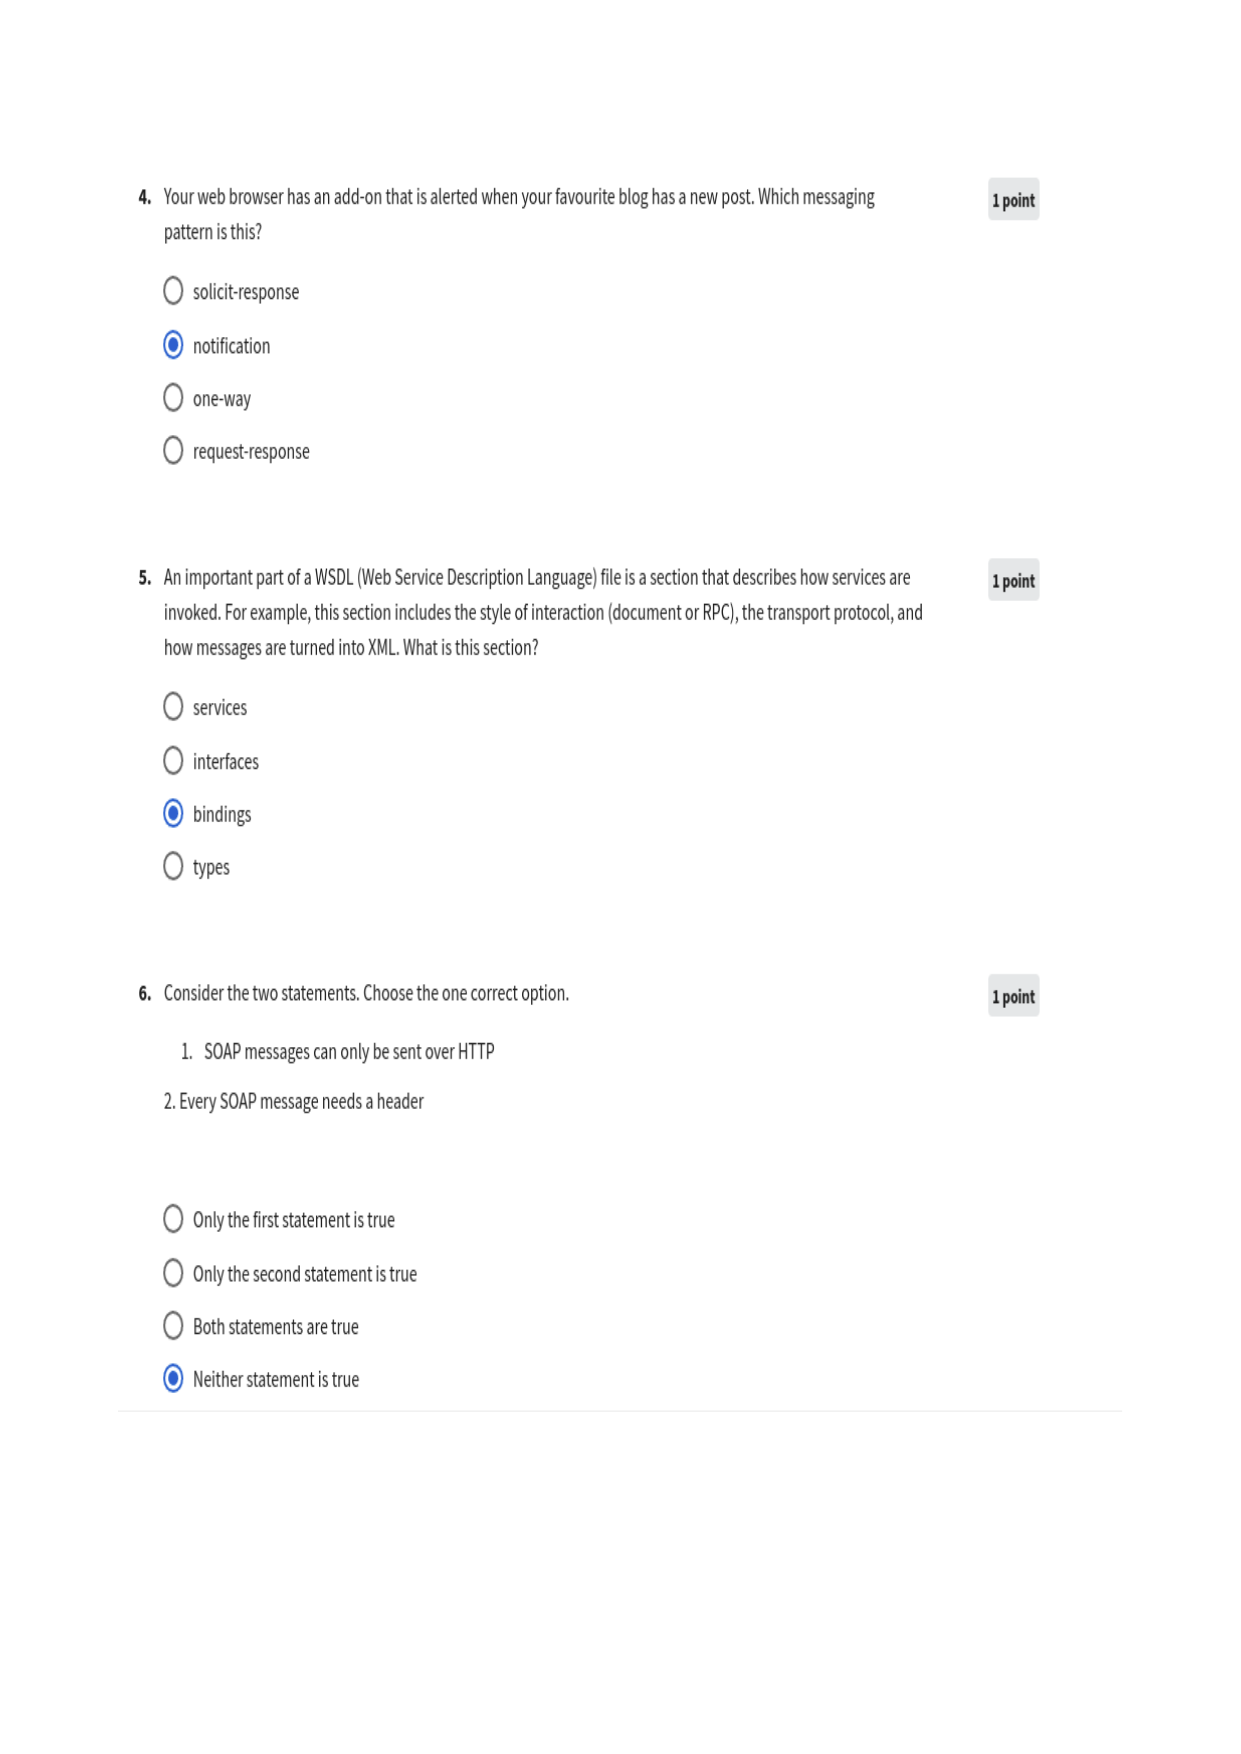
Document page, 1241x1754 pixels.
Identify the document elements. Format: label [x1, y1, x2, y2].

picture [118, 175, 1123, 1412]
